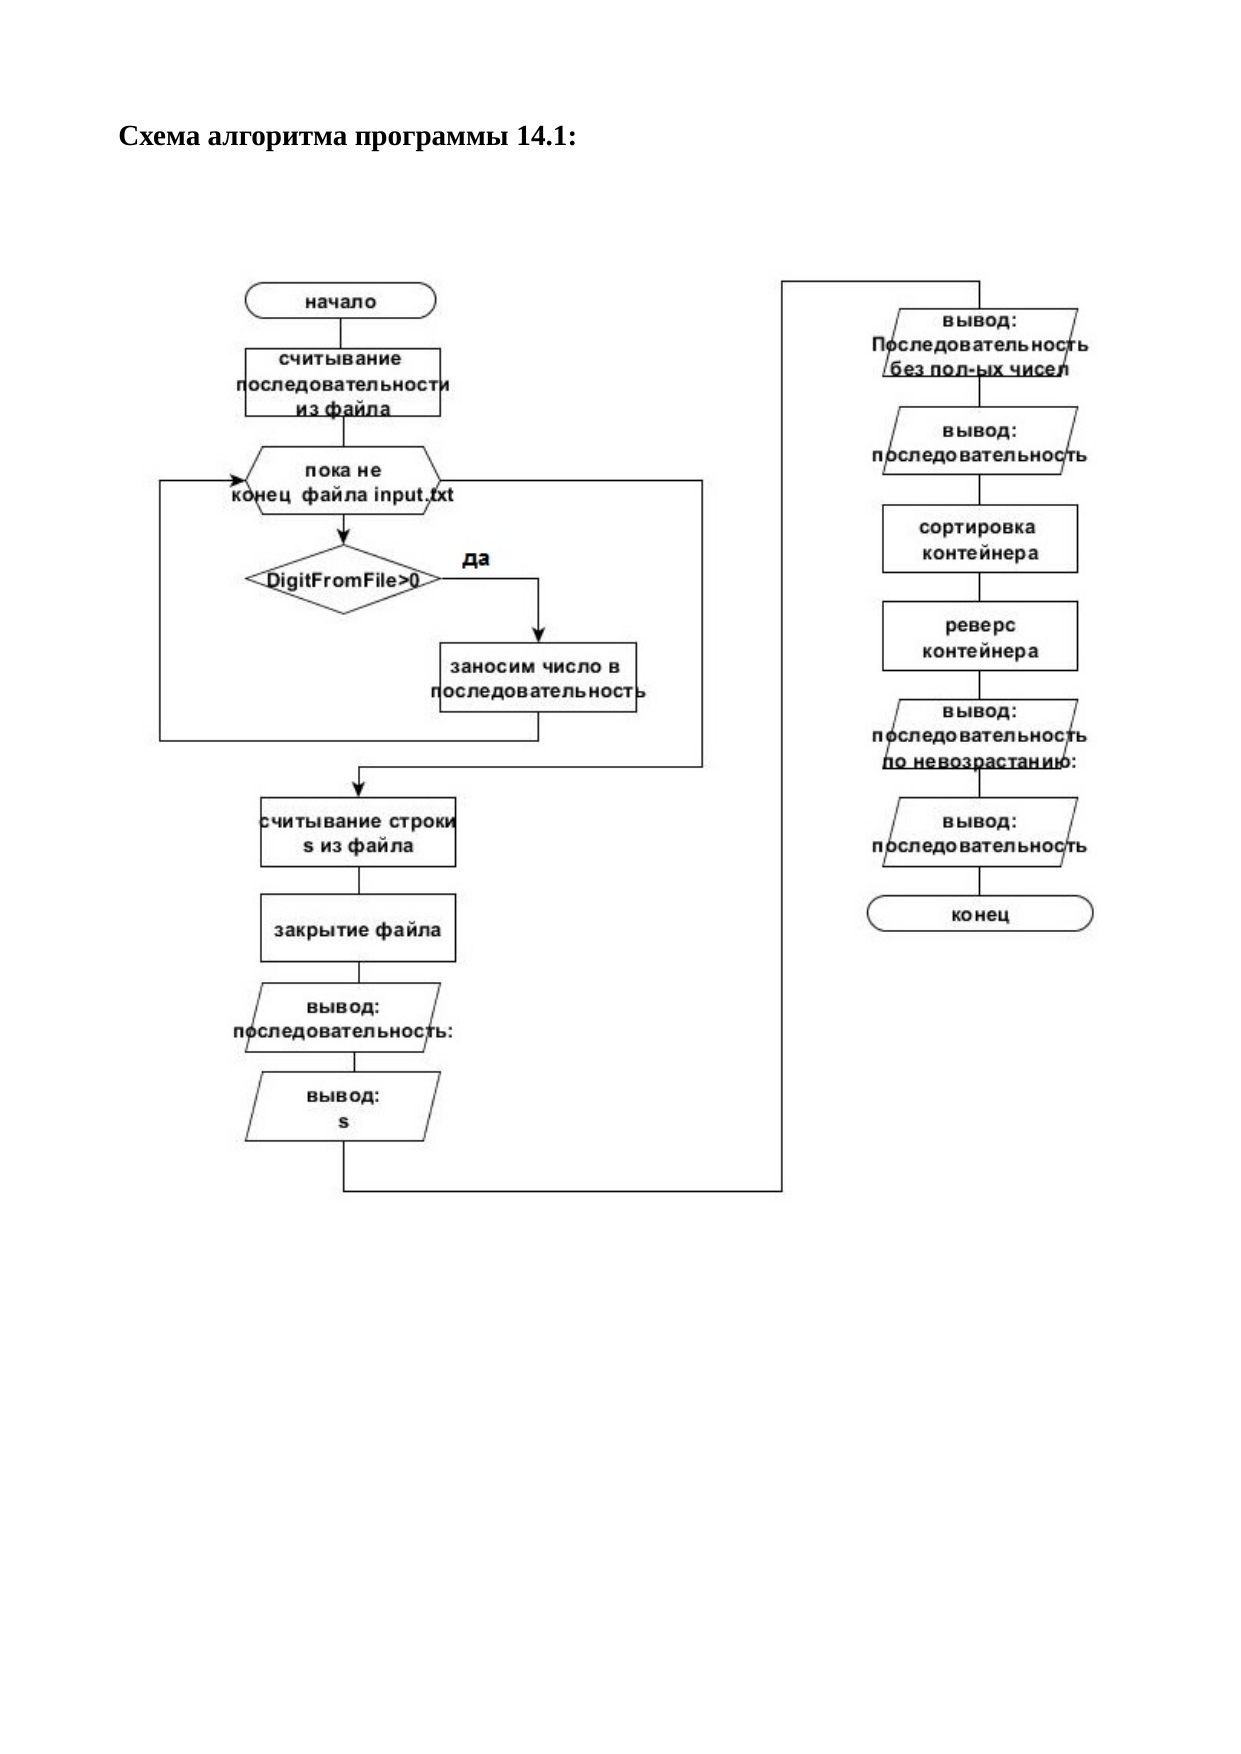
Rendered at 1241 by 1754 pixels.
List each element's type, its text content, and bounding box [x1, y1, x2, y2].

text Схема алгоритма программы 14.1: [118, 118, 1122, 152]
picture [118, 172, 1123, 1217]
